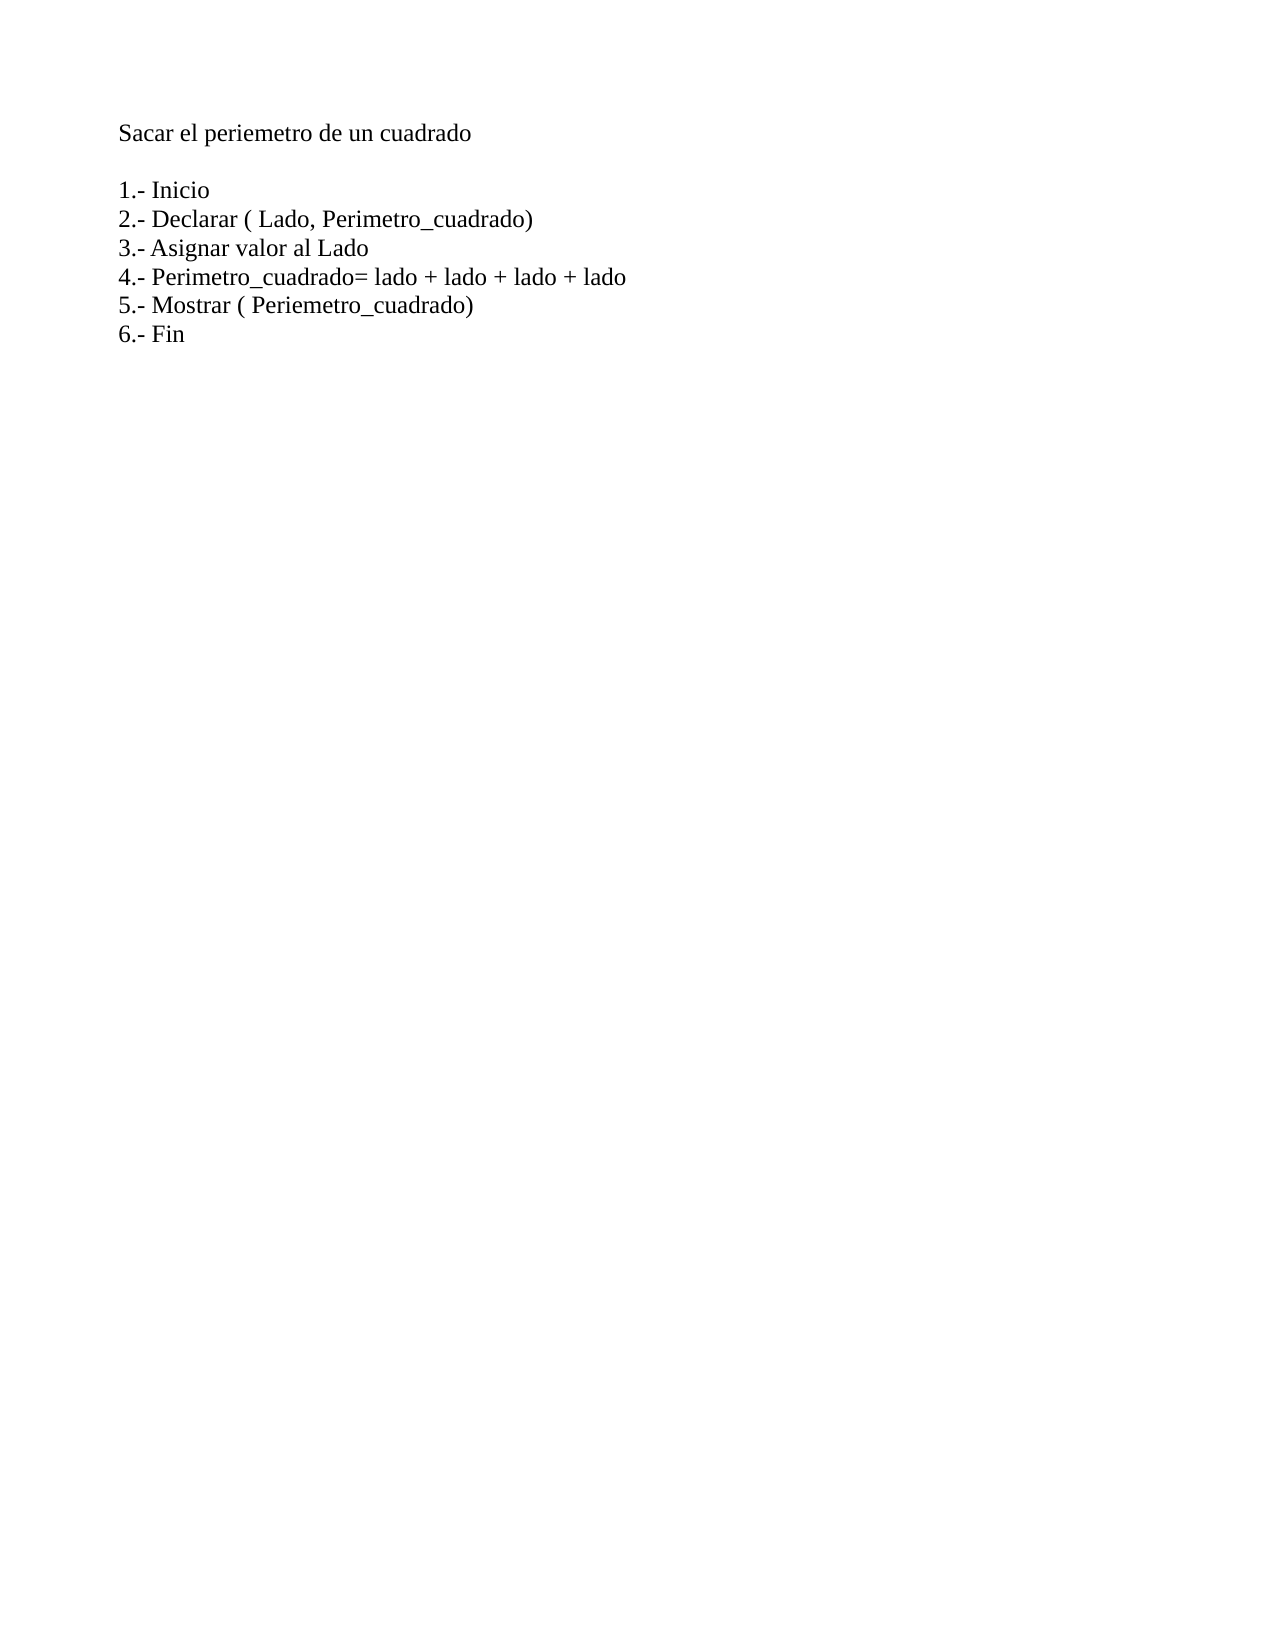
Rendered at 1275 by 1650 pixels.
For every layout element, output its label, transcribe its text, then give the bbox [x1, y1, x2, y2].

text 2.- Declarar ( Lado, Perimetro_cuadrado) [118, 204, 1157, 233]
text Sacar el periemetro de un cuadrado [118, 118, 1157, 147]
text 6.- Fin [118, 319, 1157, 377]
text 4.- Perimetro_cuadrado= lado + lado + lado + lado [118, 262, 1157, 291]
text 1.- Inicio [118, 176, 1157, 204]
text 3.- Asignar valor al Lado [118, 233, 1157, 262]
text 5.- Mostrar ( Periemetro_cuadrado) [118, 291, 1157, 319]
